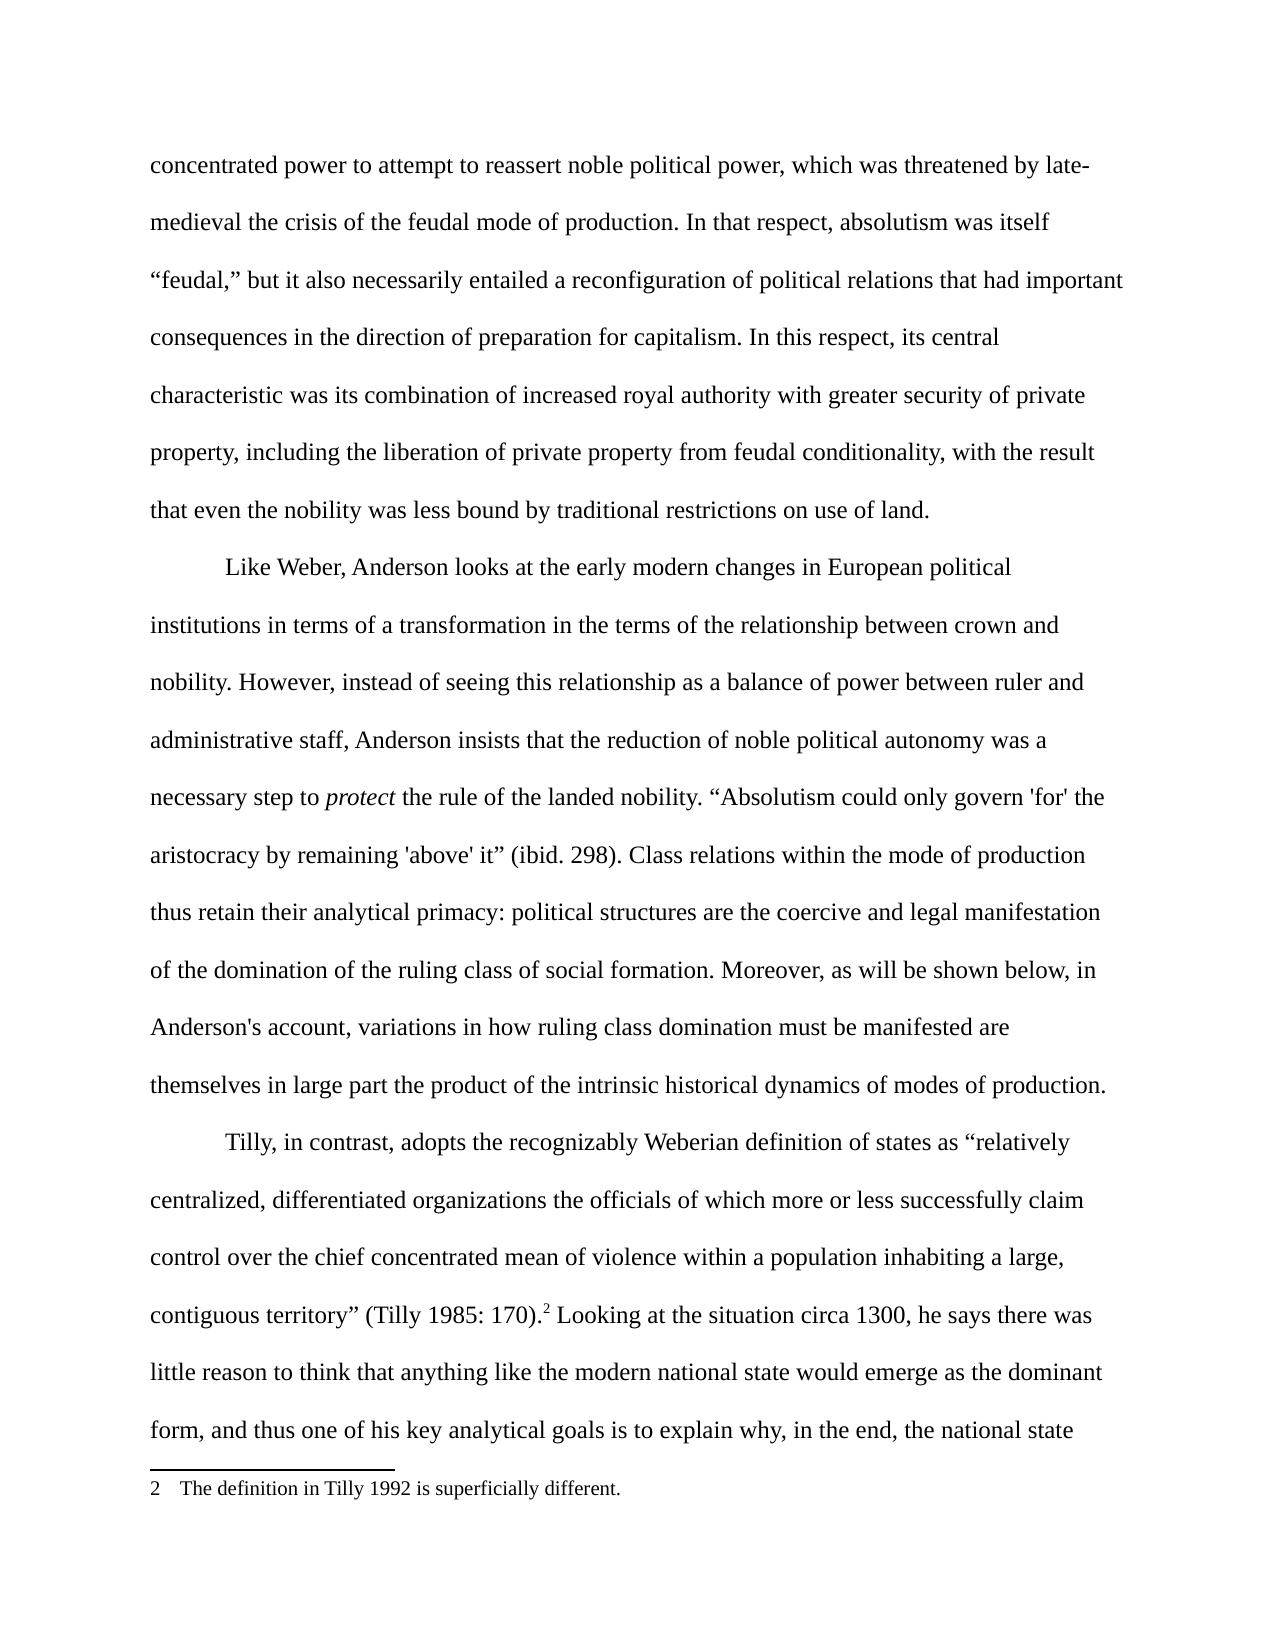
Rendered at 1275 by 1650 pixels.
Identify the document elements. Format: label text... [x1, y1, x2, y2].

text The definition in Tilly 1992 is superficially different. [150, 1476, 1125, 1500]
text Tilly, in contrast, adopts the recognizably Weberian definition of states as “relatively centralized, differentiated organizations the officials of which more or less successfully claim control over the chief concentrated mean of violence within a population inhabiting a large, contiguous territory” (Tilly 1985: 170). Looking at the situation circa 1300, he says there was little reason to think that anything like the modern national state would emerge as the dominant form, and thus one of his key analytical goals is to explain why, in the end, the national state [150, 1127, 1125, 1444]
text Like Weber, Anderson looks at the early modern changes in European political institutions in terms of a transformation in the terms of the relationship between crown and nobility. However, instead of seeing this relationship as a balance of power between ruler and administrative staff, Anderson insists that the reduction of noble political autonomy was a necessary step to protect the rule of the landed nobility. “Absolutism could only govern 'for' the aristocracy by remaining 'above' it” (ibid. 298). Class relations within the mode of production thus retain their analytical primacy: political structures are the coercive and legal manifestation of the domination of the ruling class of social formation. Moreover, as will be shown below, in Anderson's account, variations in how ruling class domination must be manifested are themselves in large part the product of the intrinsic historical dynamics of modes of production. [150, 552, 1125, 1099]
text concentrated power to attempt to reassert noble political power, which was threatened by late-medieval the crisis of the feudal mode of production. In that respect, absolutism was itself “feudal,” but it also necessarily entailed a reconfiguration of political relations that had important consequences in the direction of preparation for capitalism. In this respect, its central characteristic was its combination of increased royal authority with greater security of private property, including the liberation of private property from feudal conditionality, with the result that even the nobility was less bound by traditional restrictions on use of land. [150, 150, 1125, 524]
